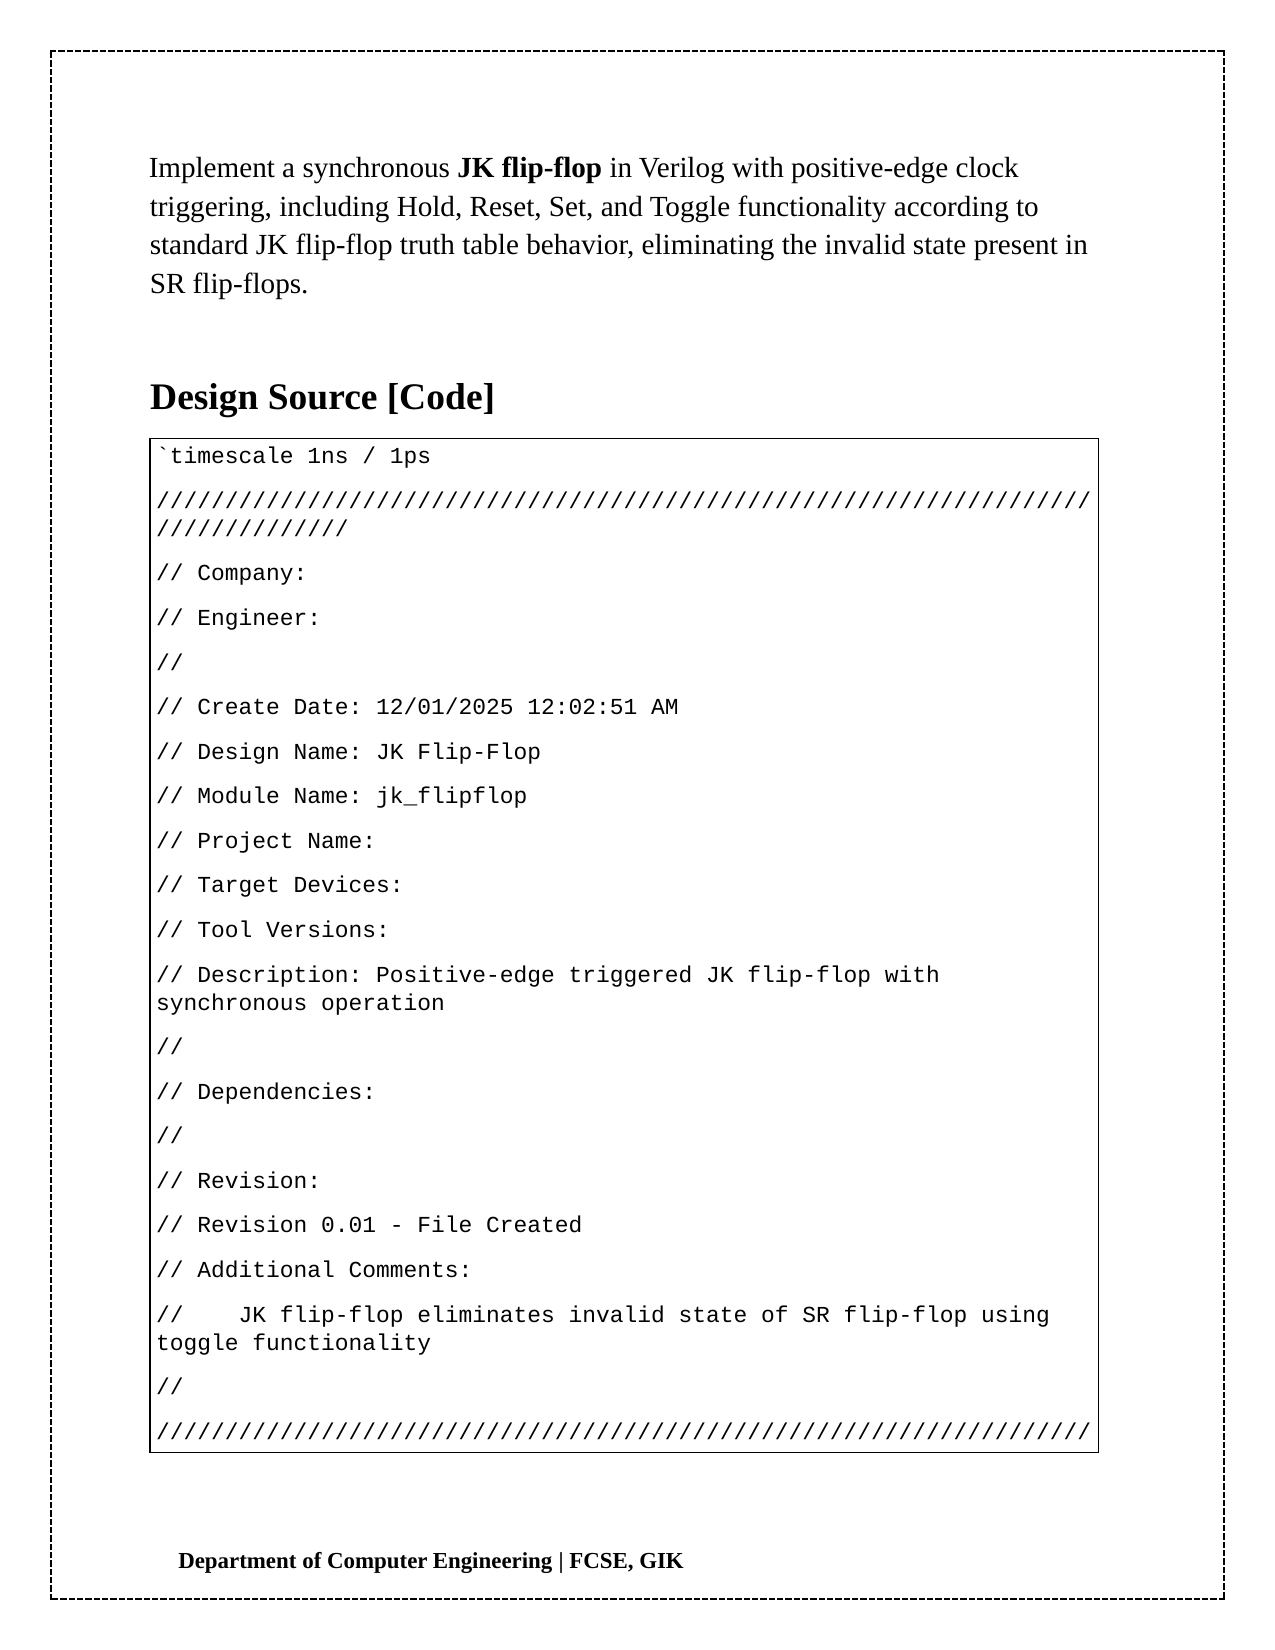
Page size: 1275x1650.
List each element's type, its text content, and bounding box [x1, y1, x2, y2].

text Design Source [Code] [150, 375, 1098, 418]
text Implement a synchronous JK flip-flop in Verilog with positive-edge clock triggering, including Hold, Reset, Set, and Toggle functionality according to standard JK flip-flop truth table behavior, eliminating the invalid state present in SR flip-flops. [148, 150, 1098, 299]
table_header `timescale 1ns / 1ps ////////////////////////////////////////////////////////////////////////////////// // Company: // Engineer: // // Create Date: 12/01/2025 12:02:51 AM // Design Name: JK Flip-Flop // Module Name: jk_flipflop // Project Name: // Target Devices: // Tool Versions: // Description: Positive-edge triggered JK flip-flop with synchronous operation // // Dependencies: // // Revision: // Revision 0.01 - File Created // Additional Comments: // JK flip-flop eliminates invalid state of SR flip-flop using toggle functionality // //////////////////////////////////////////////////////////////////// [151, 439, 1098, 1452]
